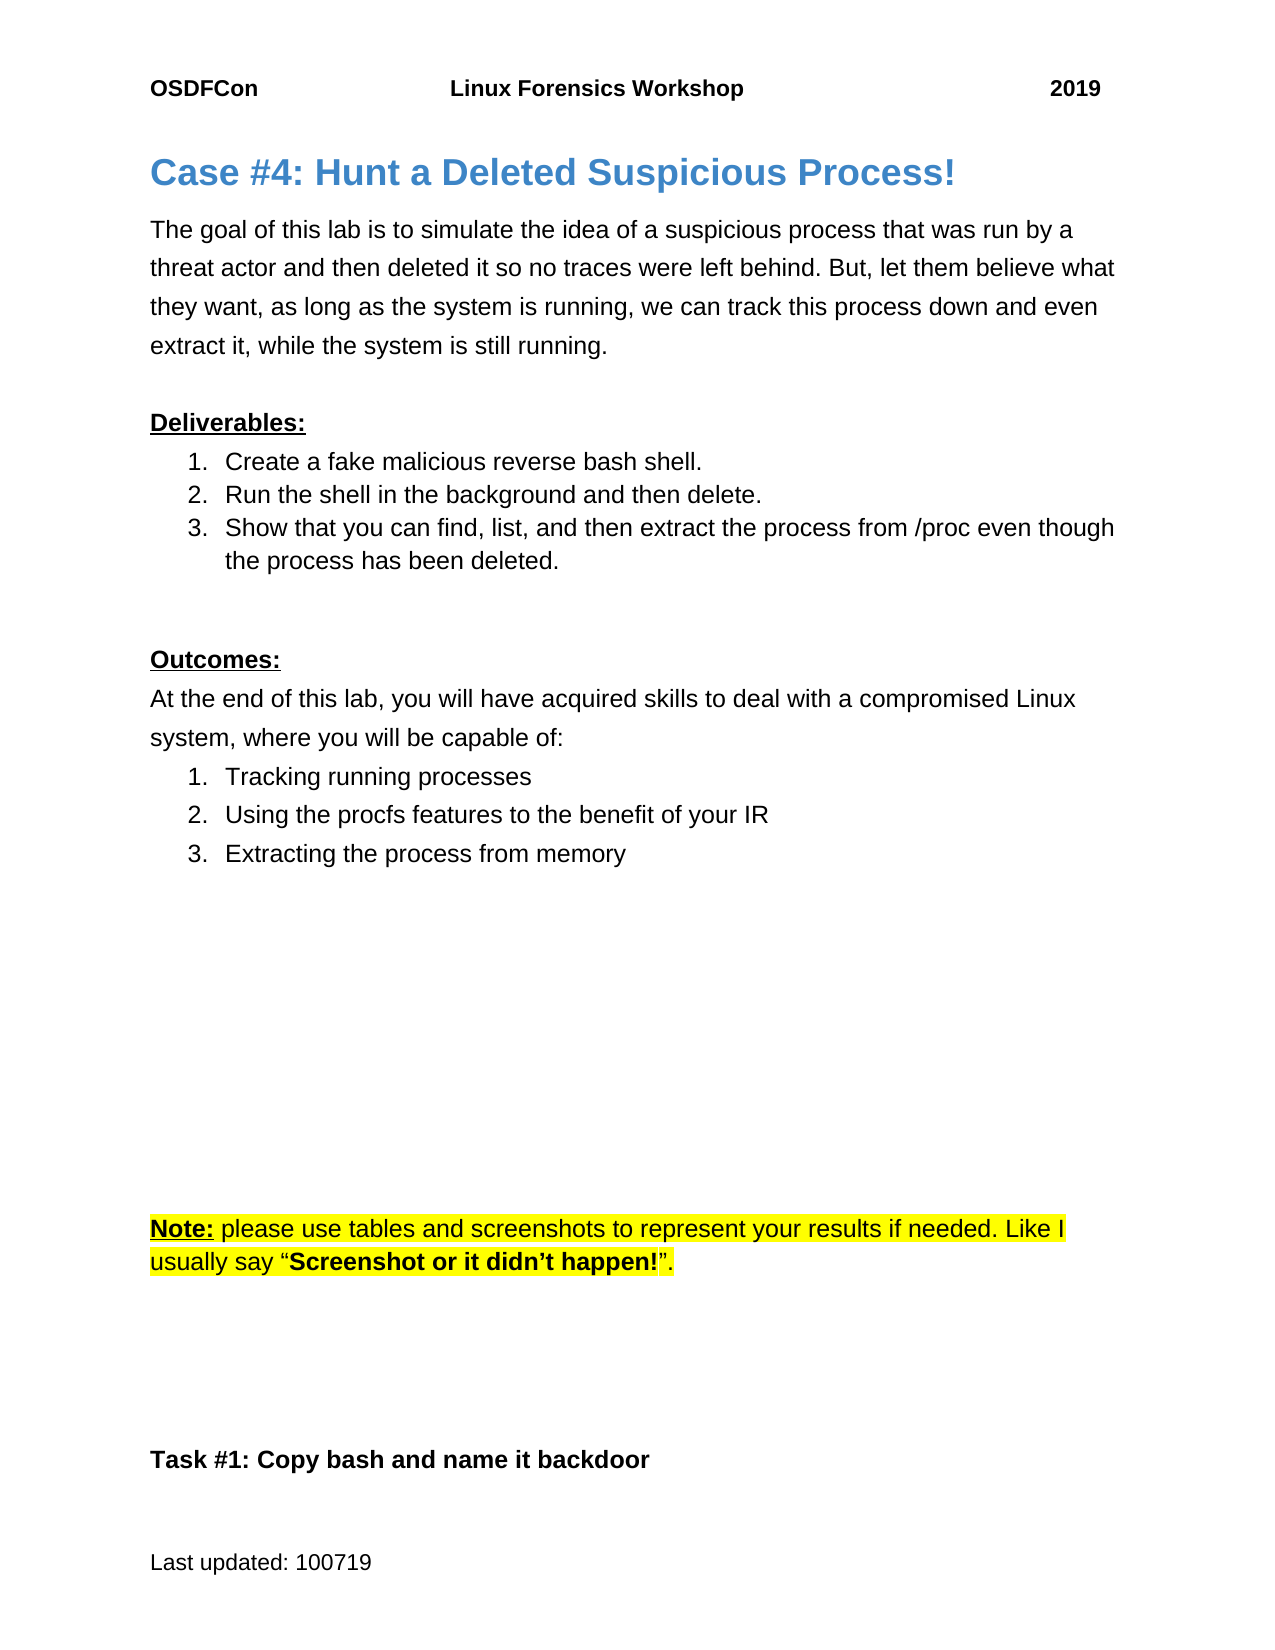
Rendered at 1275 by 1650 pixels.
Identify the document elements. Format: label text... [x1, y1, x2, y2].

text Task #1: Copy bash and name it backdoor [150, 1445, 1125, 1474]
list Show that you can find, list, and then extract the process from /proc even though the process has been deleted. [187, 513, 1125, 575]
list Create a fake malicious reverse bash shell. [187, 447, 1125, 476]
text Note: please use tables and screenshots to represent your results if needed. Like I usually say “Screenshot or it didn’t happen!”. [150, 1214, 1125, 1276]
list Using the procfs features to the benefit of your IR [187, 800, 1125, 829]
list Run the shell in the background and then delete. [187, 480, 1125, 509]
text Deliverables: [150, 408, 1125, 437]
title Case #4: Hunt a Deleted Suspicious Process! [150, 150, 1125, 193]
text Outcomes: [150, 645, 1125, 674]
text At the end of this lab, you will have acquired skills to deal with a compromised Linux system, where you will be capable of: [150, 684, 1125, 752]
text The goal of this lab is to simulate the idea of a suspicious process that was run by a threat actor and then deleted it so no traces were left behind. But, let them believe what they want, as long as the system is running, we can track this process down and even extract it, while the system is still running. [150, 215, 1125, 360]
list Tracking running processes [187, 762, 1125, 790]
list Extracting the process from memory [187, 839, 1125, 868]
